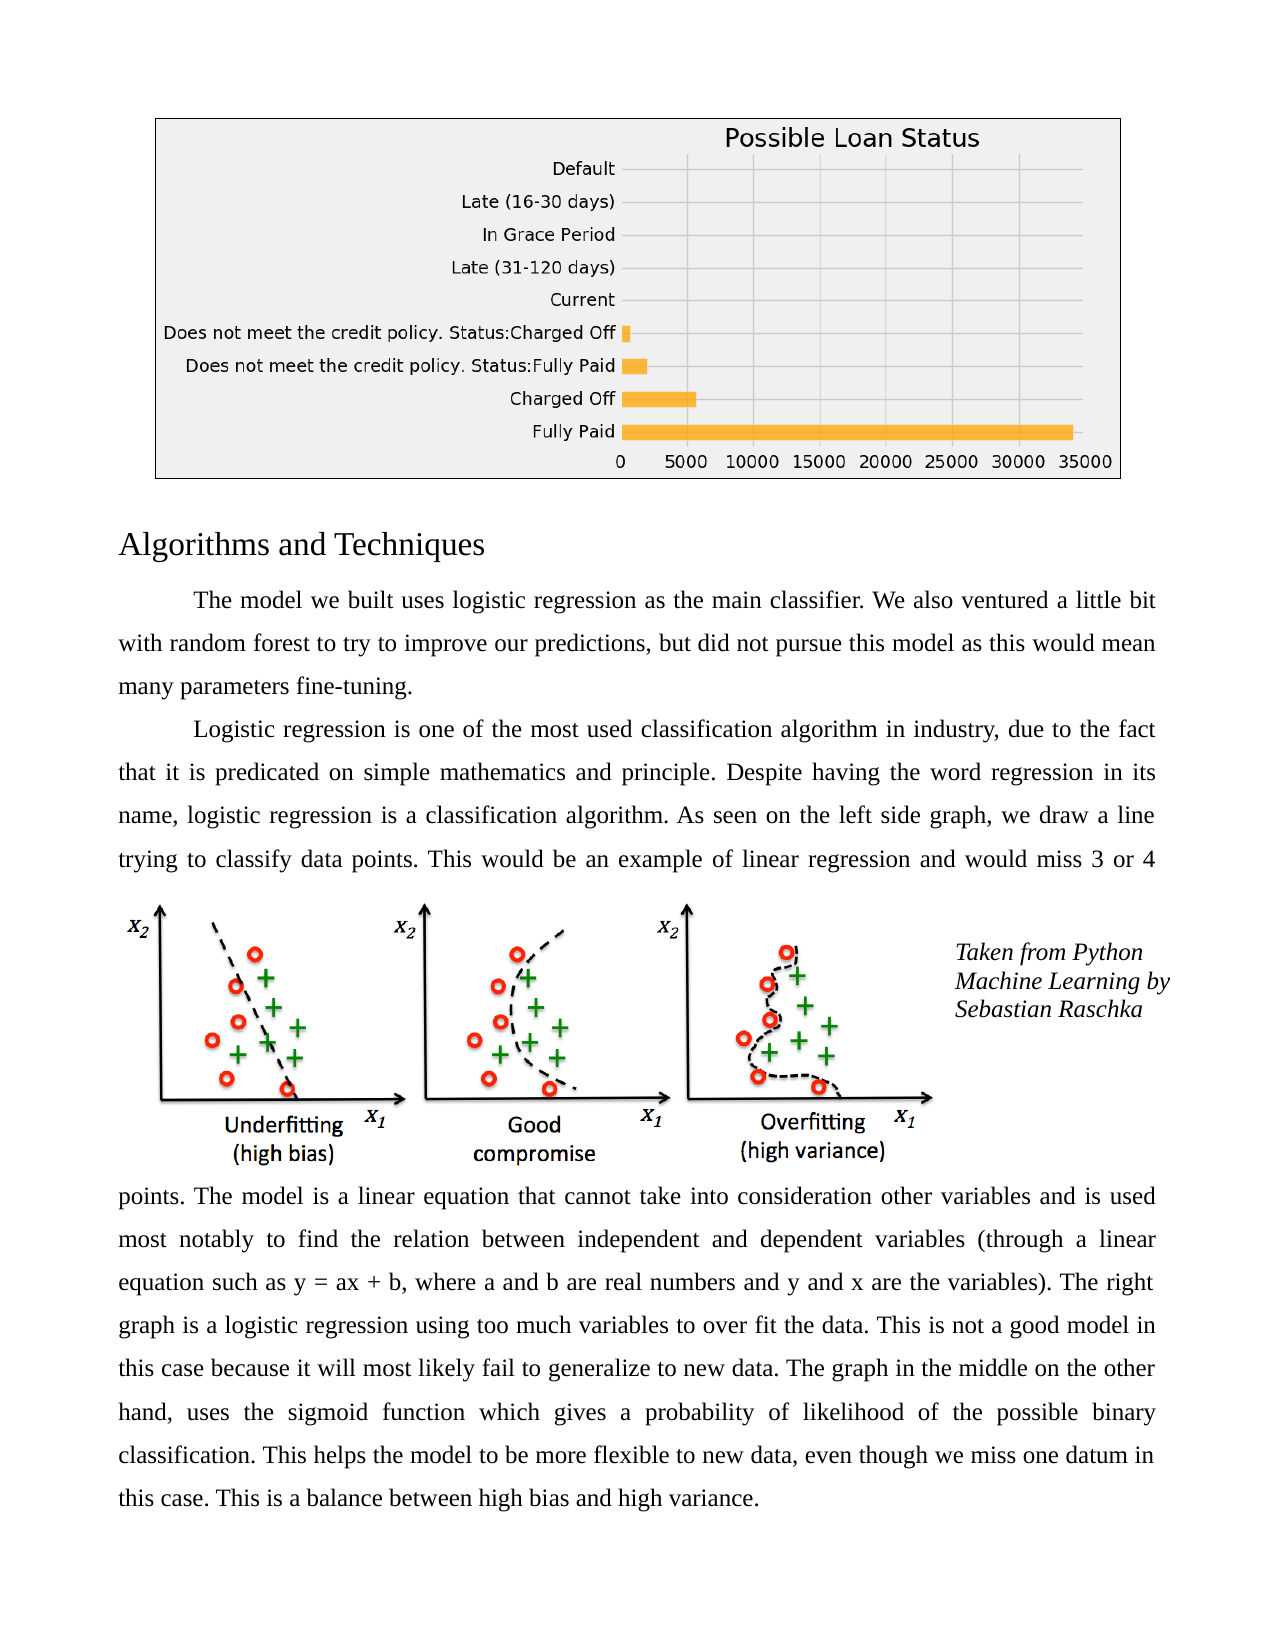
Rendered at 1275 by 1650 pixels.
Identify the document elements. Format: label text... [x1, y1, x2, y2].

text Algorithms and Techniques [118, 524, 1157, 563]
text Logistic regression is one of the most used classification algorithm in industry, due to the fact that it is predicated on simple mathematics and principle. Despite having the word regression in its name, logistic regression is a classification algorithm. As seen on the left side graph, we draw a line trying to classify data points. This would be an example of linear regression and would miss 3 or 4 points. The model is a linear equation that cannot take into consideration other variables and is used most notably to find the relation between independent and dependent variables (through a linear equation such as y = ax + b, where a and b are real numbers and y and x are the variables). The right graph is a logistic regression using too much variables to over fit the data. This is not a good model in this case because it will most likely fail to generalize to new data. The graph in the middle on the other hand, uses the sigmoid function which gives a probability of likelihood of the possible binary classification. This helps the model to be more flexible to new data, even though we miss one datum in this case. This is a balance between high bias and high variance. [118, 714, 1173, 1512]
text Taken from Python Machine Learning by Sebastian Raschka [955, 937, 1173, 1023]
text The model we built uses logistic regression as the main classifier. We also ventured a little bit with random forest to try to improve our predictions, but did not pursue this model as this would mean many parameters fine-tuning. [118, 585, 1157, 700]
